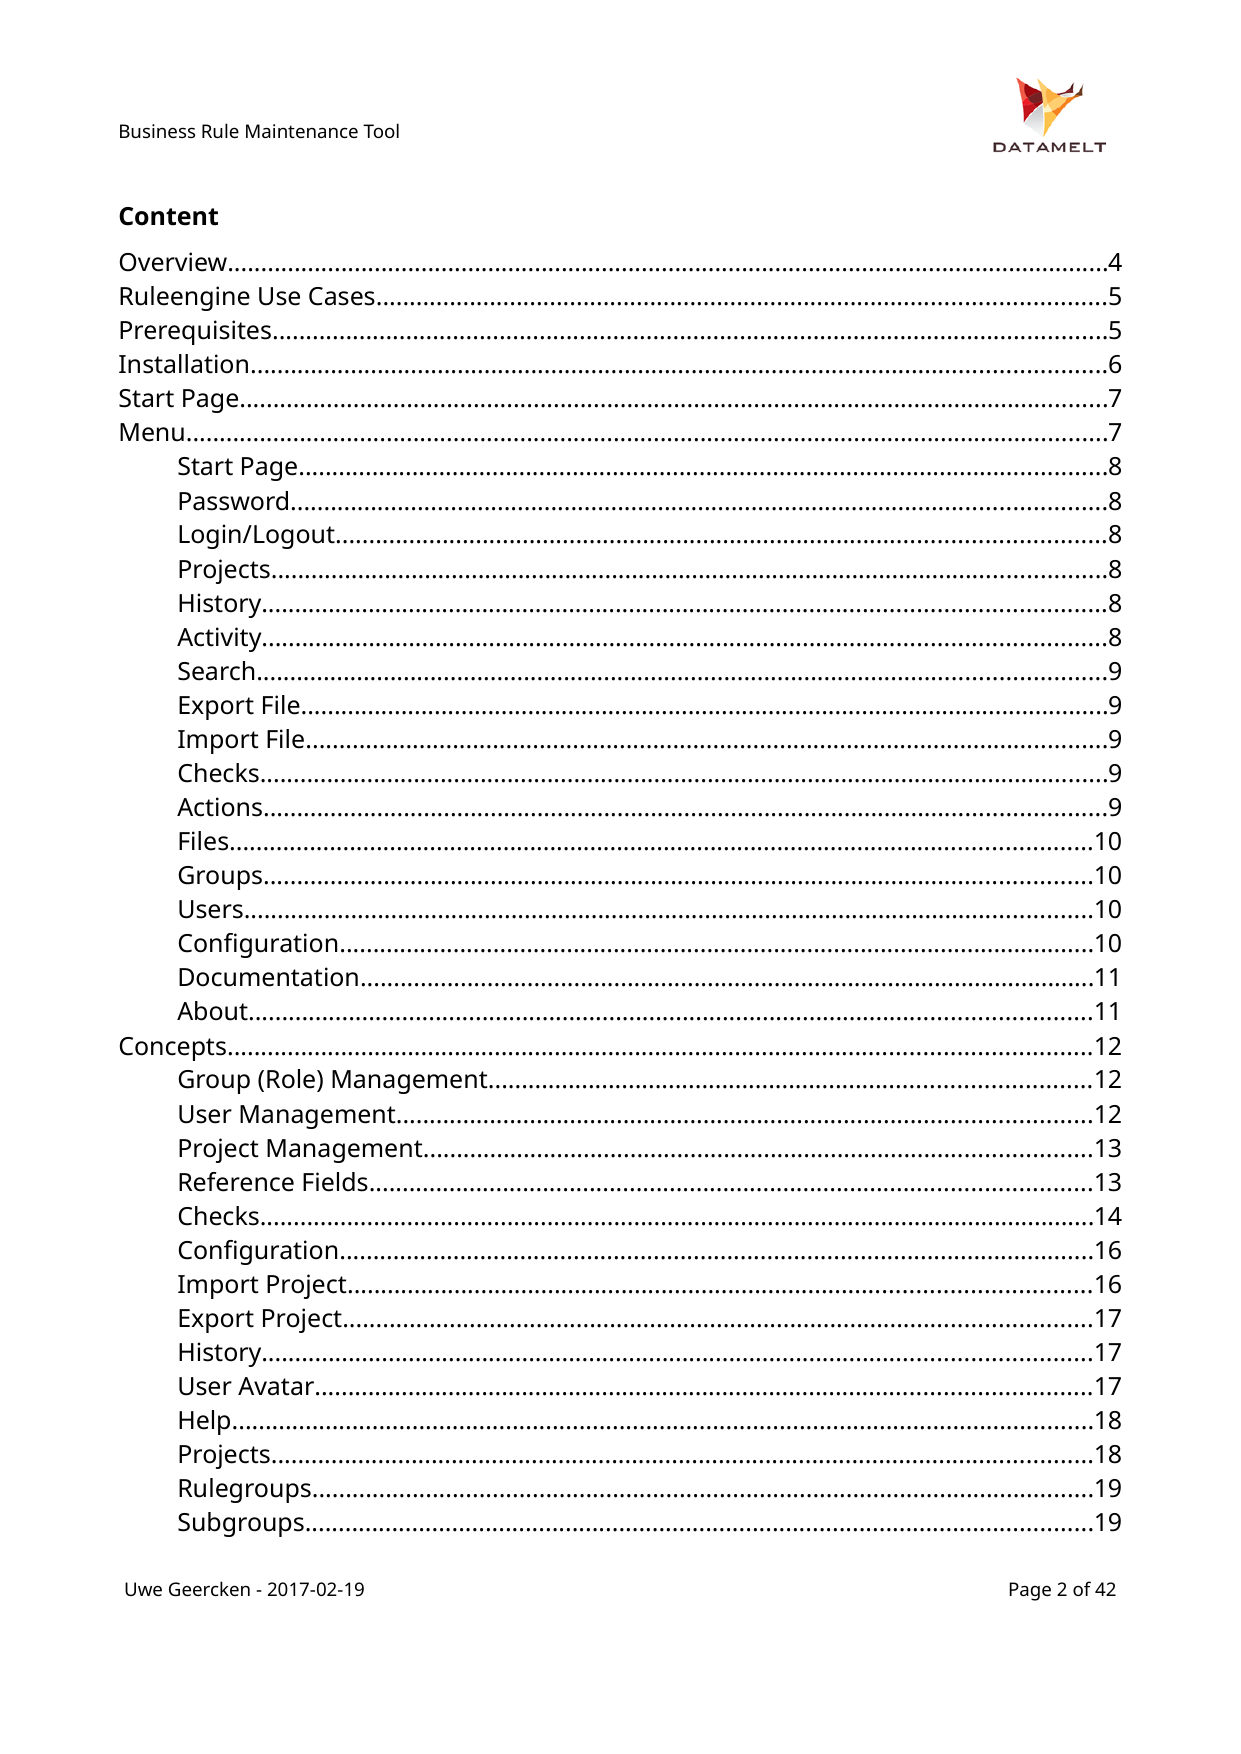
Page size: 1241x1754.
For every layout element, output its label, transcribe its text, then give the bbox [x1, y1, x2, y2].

text Start Page 7 [118, 381, 1122, 415]
text Export File 9 [177, 687, 1122, 722]
text Start Page 8 [177, 449, 1122, 483]
text Ruleengine Use Cases 5 [118, 279, 1122, 313]
text Login/Logout 8 [177, 517, 1122, 551]
text Concepts 12 [118, 1028, 1122, 1062]
text User Management 12 [177, 1096, 1122, 1130]
text Menu 7 [118, 415, 1122, 449]
text Configuration 16 [177, 1232, 1122, 1267]
text Installation 6 [118, 347, 1122, 381]
text Files 10 [177, 824, 1122, 858]
text Reference Fields 13 [177, 1164, 1122, 1198]
text Project Management 13 [177, 1130, 1122, 1164]
text Help 18 [177, 1403, 1122, 1437]
text Import File 9 [177, 722, 1122, 756]
text Groups 10 [177, 858, 1122, 892]
text Import Project 16 [177, 1267, 1122, 1301]
text Group (Role) Management 12 [177, 1062, 1122, 1096]
text Subgroups 19 [177, 1505, 1122, 1539]
text Activity 8 [177, 619, 1122, 653]
text Projects 8 [177, 551, 1122, 585]
text Configuration 10 [177, 926, 1122, 960]
text Documentation 11 [177, 960, 1122, 994]
text Projects 18 [177, 1437, 1122, 1471]
text Export Project 17 [177, 1301, 1122, 1335]
text Actions 9 [177, 790, 1122, 824]
text Checks 9 [177, 756, 1122, 790]
text History 8 [177, 585, 1122, 619]
text Overview 4 [118, 245, 1122, 279]
subtitle Content [118, 198, 1122, 232]
text User Avatar 17 [177, 1369, 1122, 1403]
text Rulegroups 19 [177, 1471, 1122, 1505]
text Prerequisites 5 [118, 313, 1122, 347]
text About 11 [177, 994, 1122, 1028]
text Password 8 [177, 483, 1122, 517]
text Search 9 [177, 653, 1122, 687]
text Users 10 [177, 892, 1122, 926]
text Checks 14 [177, 1198, 1122, 1232]
text History 17 [177, 1335, 1122, 1369]
picture [992, 69, 1107, 160]
